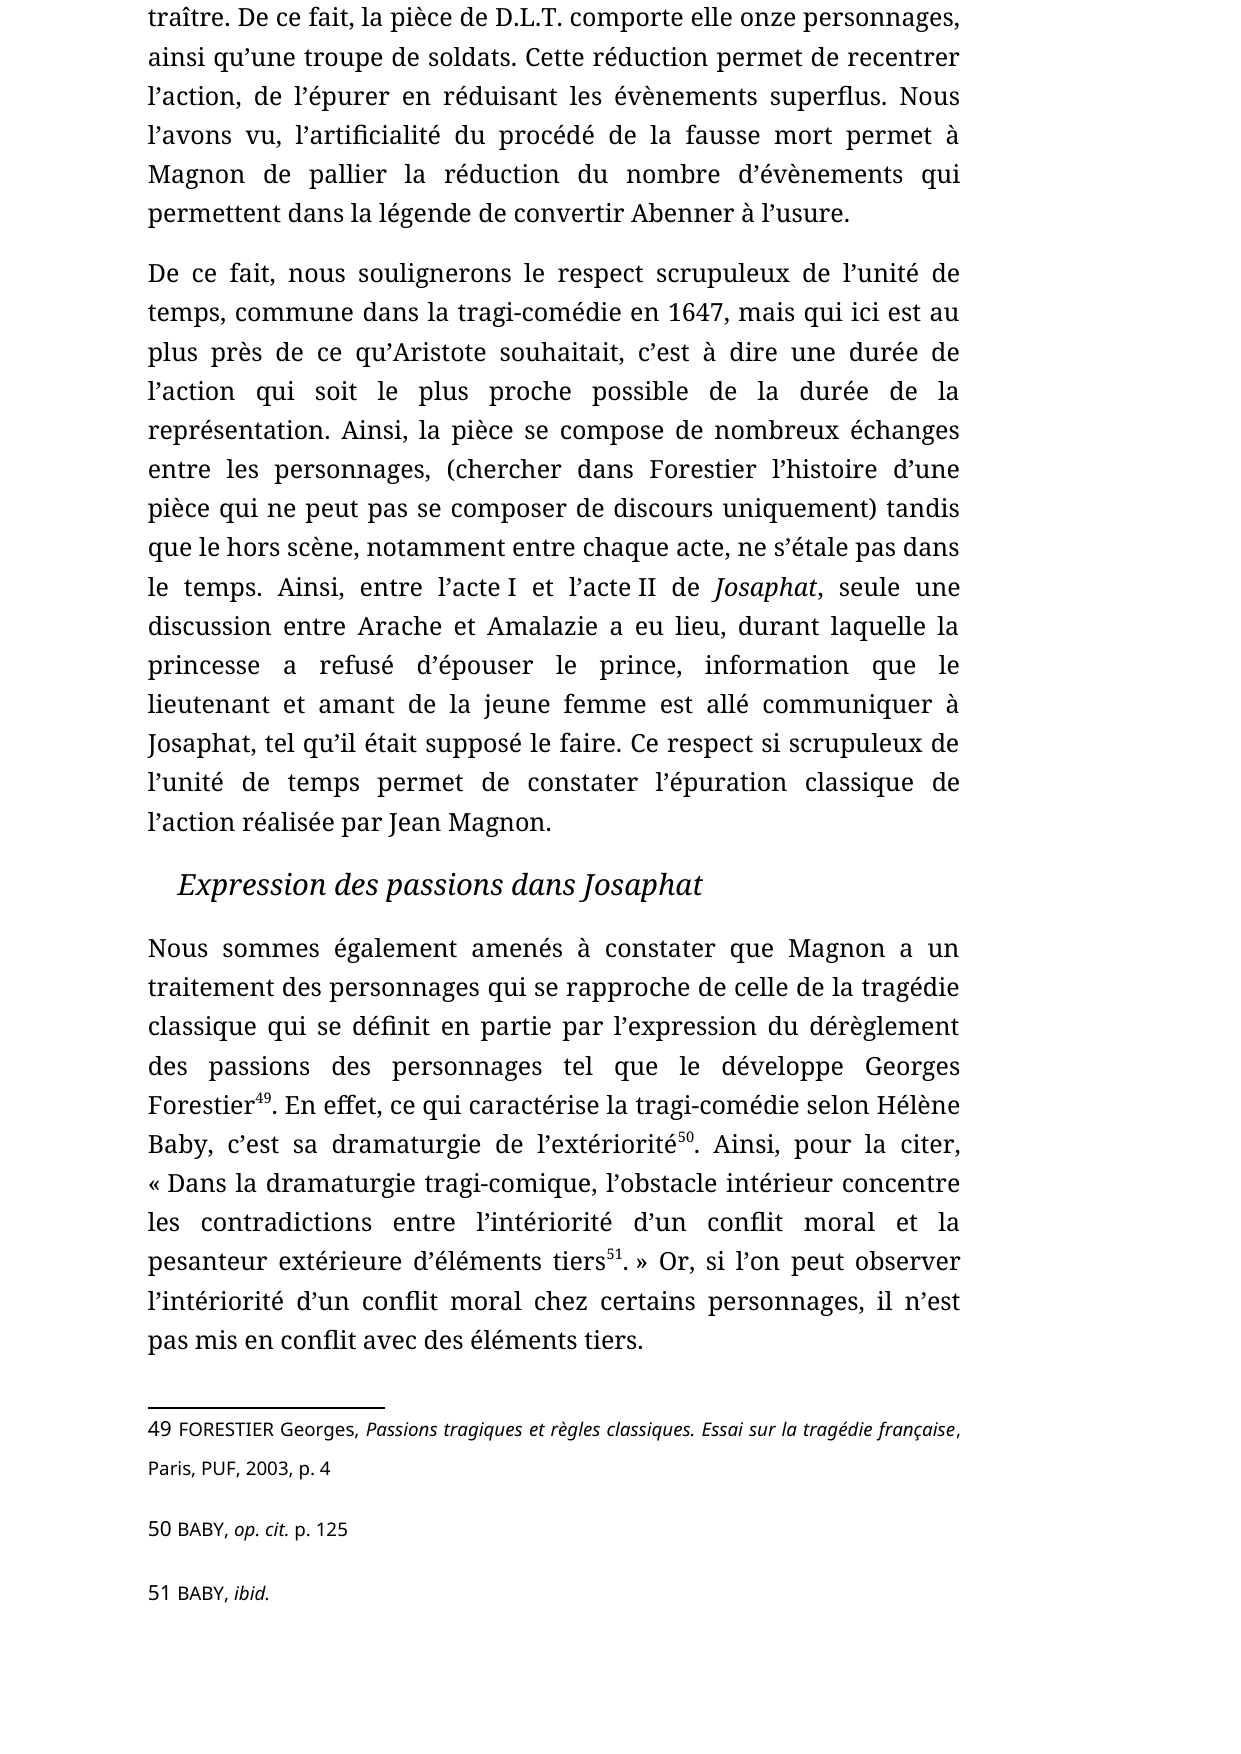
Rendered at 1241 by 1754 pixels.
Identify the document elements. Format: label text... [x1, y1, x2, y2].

subtitle Expression des passions dans Josaphat [177, 864, 961, 904]
text Nous sommes également amenés à constater que Magnon a un traitement des personnages qui se rapproche de celle de la tragédie classique qui se définit en partie par l’expression du dérèglement des passions des personnages tel que le développe Georges Forestier. En effet, ce qui caractérise la tragi-comédie selon Hélène Baby, c’est sa dramaturgie de l’extériorité. Ainsi, pour la citer, « Dans la dramaturgie tragi-comique, l’obstacle intérieur concentre les contradictions entre l’intériorité d’un conflit moral et la pesanteur extérieure d’éléments tiers. » Or, si l’on peut observer l’intériorité d’un conflit moral chez certains personnages, il n’est pas mis en conflit avec des éléments tiers. [148, 931, 961, 1356]
text traître. De ce fait, la pièce de D.L.T. comporte elle onze personnages, ainsi qu’une troupe de soldats. Cette réduction permet de recentrer l’action, de l’épurer en réduisant les évènements superflus. Nous l’avons vu, l’artificialité du procédé de la fausse mort permet à Magnon de pallier la réduction du nombre d’évènements qui permettent dans la légende de convertir Abenner à l’usure. [148, 0, 961, 230]
text BABY, op. cit. p. 125 [148, 1514, 961, 1543]
text FORESTIER Georges, Passions tragiques et règles classiques. Essai sur la tragédie française, Paris, PUF, 2003, p. 4 [148, 1414, 961, 1481]
text De ce fait, nous soulignerons le respect scrupuleux de l’unité de temps, commune dans la tragi-comédie en 1647, mais qui ici est au plus près de ce qu’Aristote souhaitait, c’est à dire une durée de l’action qui soit le plus proche possible de la durée de la représentation. Ainsi, la pièce se compose de nombreux échanges entre les personnages, (chercher dans Forestier l’histoire d’une pièce qui ne peut pas se composer de discours uniquement) tandis que le hors scène, notamment entre chaque acte, ne s’étale pas dans le temps. Ainsi, entre l’acte I et l’acte II de Josaphat, seule une discussion entre Arache et Amalazie a eu lieu, durant laquelle la princesse a refusé d’épouser le prince, information que le lieutenant et amant de la jeune femme est allé communiquer à Josaphat, tel qu’il était supposé le faire. Ce respect si scrupuleux de l’unité de temps permet de constater l’épuration classique de l’action réalisée par Jean Magnon. [148, 256, 961, 838]
text BABY, ibid. [148, 1578, 961, 1606]
